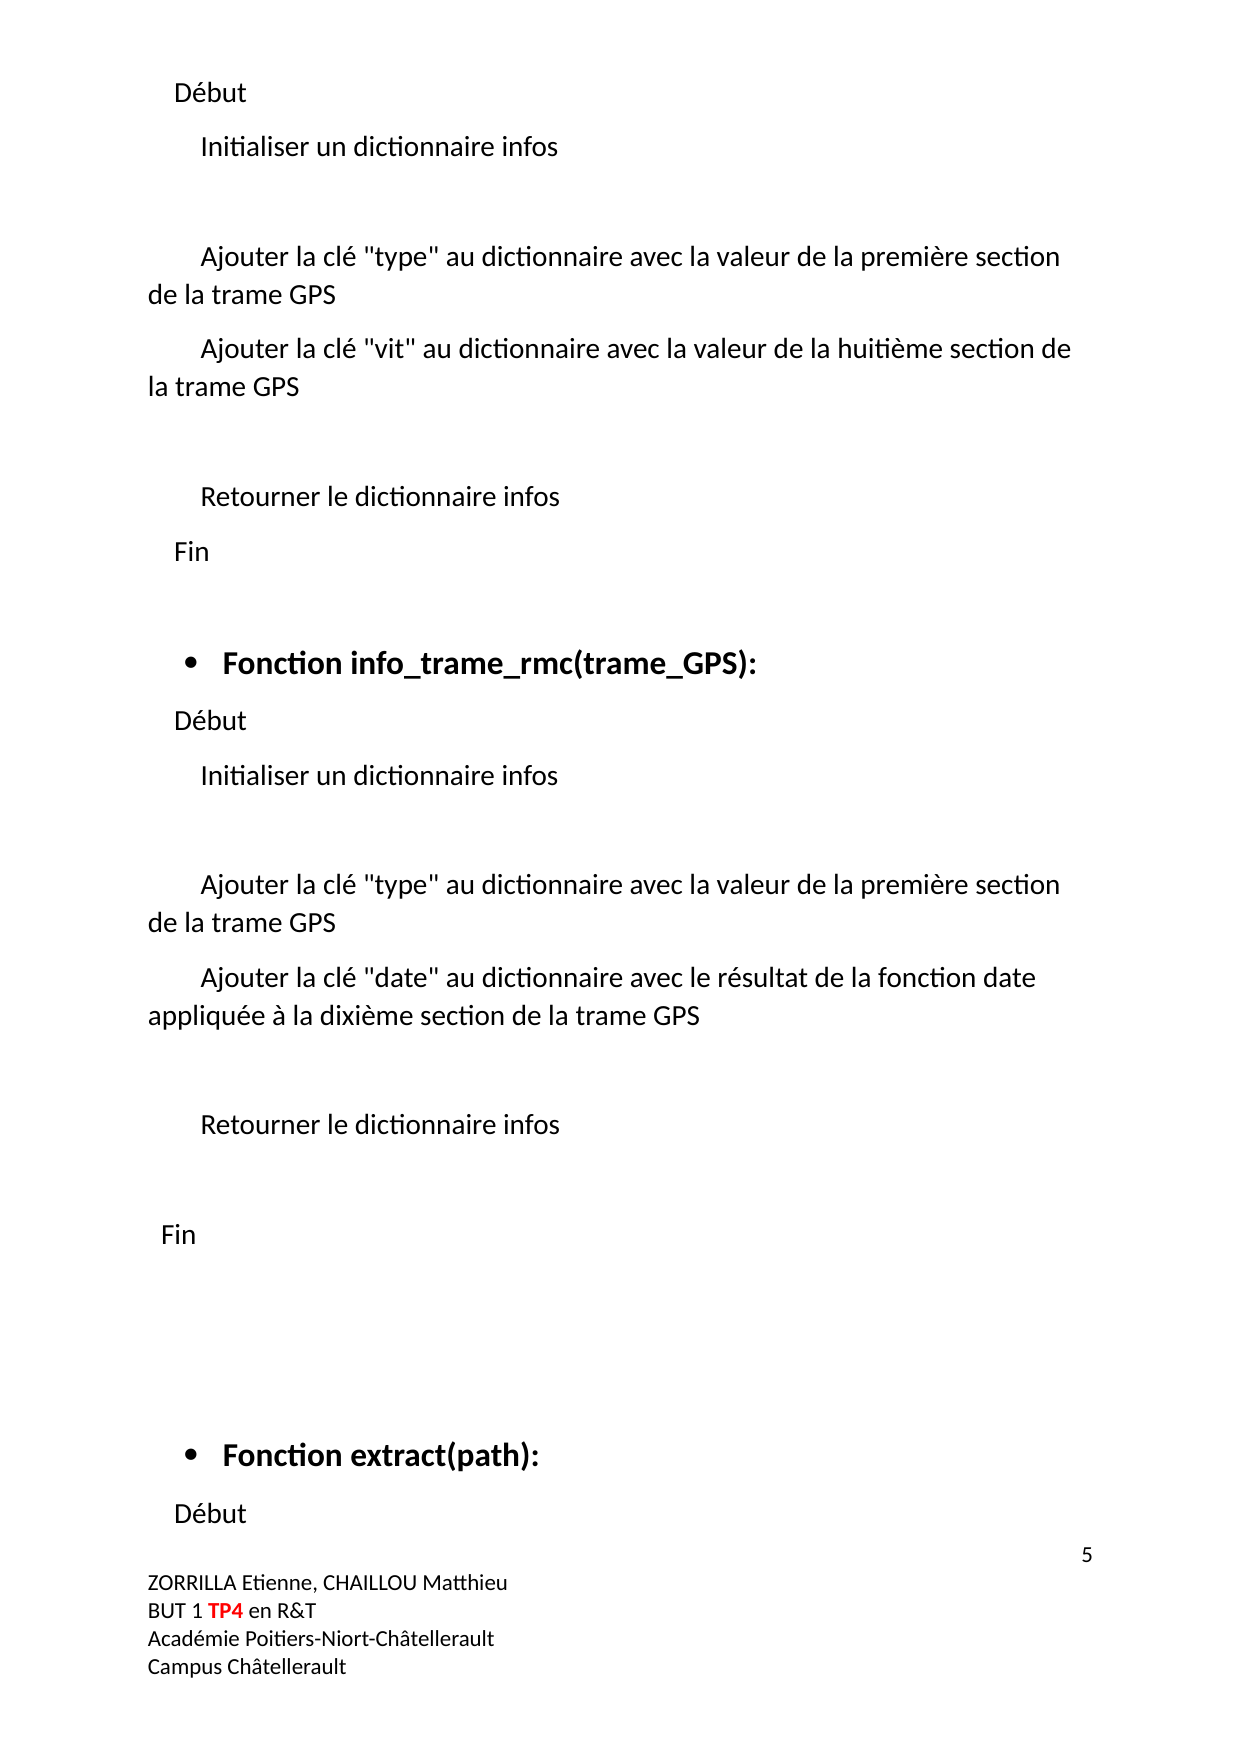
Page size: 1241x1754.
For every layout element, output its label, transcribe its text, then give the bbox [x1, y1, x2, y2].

text Ajouter la clé "type" au dictionnaire avec la valeur de la première section de la trame GPS [148, 866, 1093, 940]
text Retourner le dictionnaire infos [148, 478, 1093, 513]
text Début [148, 74, 1093, 109]
text Initialiser un dictionnaire infos [148, 757, 1093, 792]
list Fonction info_trame_rmc(trame_GPS): [185, 642, 1093, 683]
text Fin [148, 533, 1093, 568]
text Fin [148, 1216, 1093, 1251]
text Retourner le dictionnaire infos [148, 1106, 1093, 1142]
text Ajouter la clé "date" au dictionnaire avec le résultat de la fonction date appliquée à la dixième section de la trame GPS [148, 959, 1093, 1033]
text Ajouter la clé "vit" au dictionnaire avec la valeur de la huitième section de la trame GPS [148, 331, 1093, 404]
list Fonction extract(path): [185, 1434, 1093, 1475]
text Début [148, 702, 1093, 738]
text Initialiser un dictionnaire infos [148, 128, 1093, 164]
text Ajouter la clé "type" au dictionnaire avec la valeur de la première section de la trame GPS [148, 238, 1093, 311]
text Début [148, 1495, 1093, 1530]
